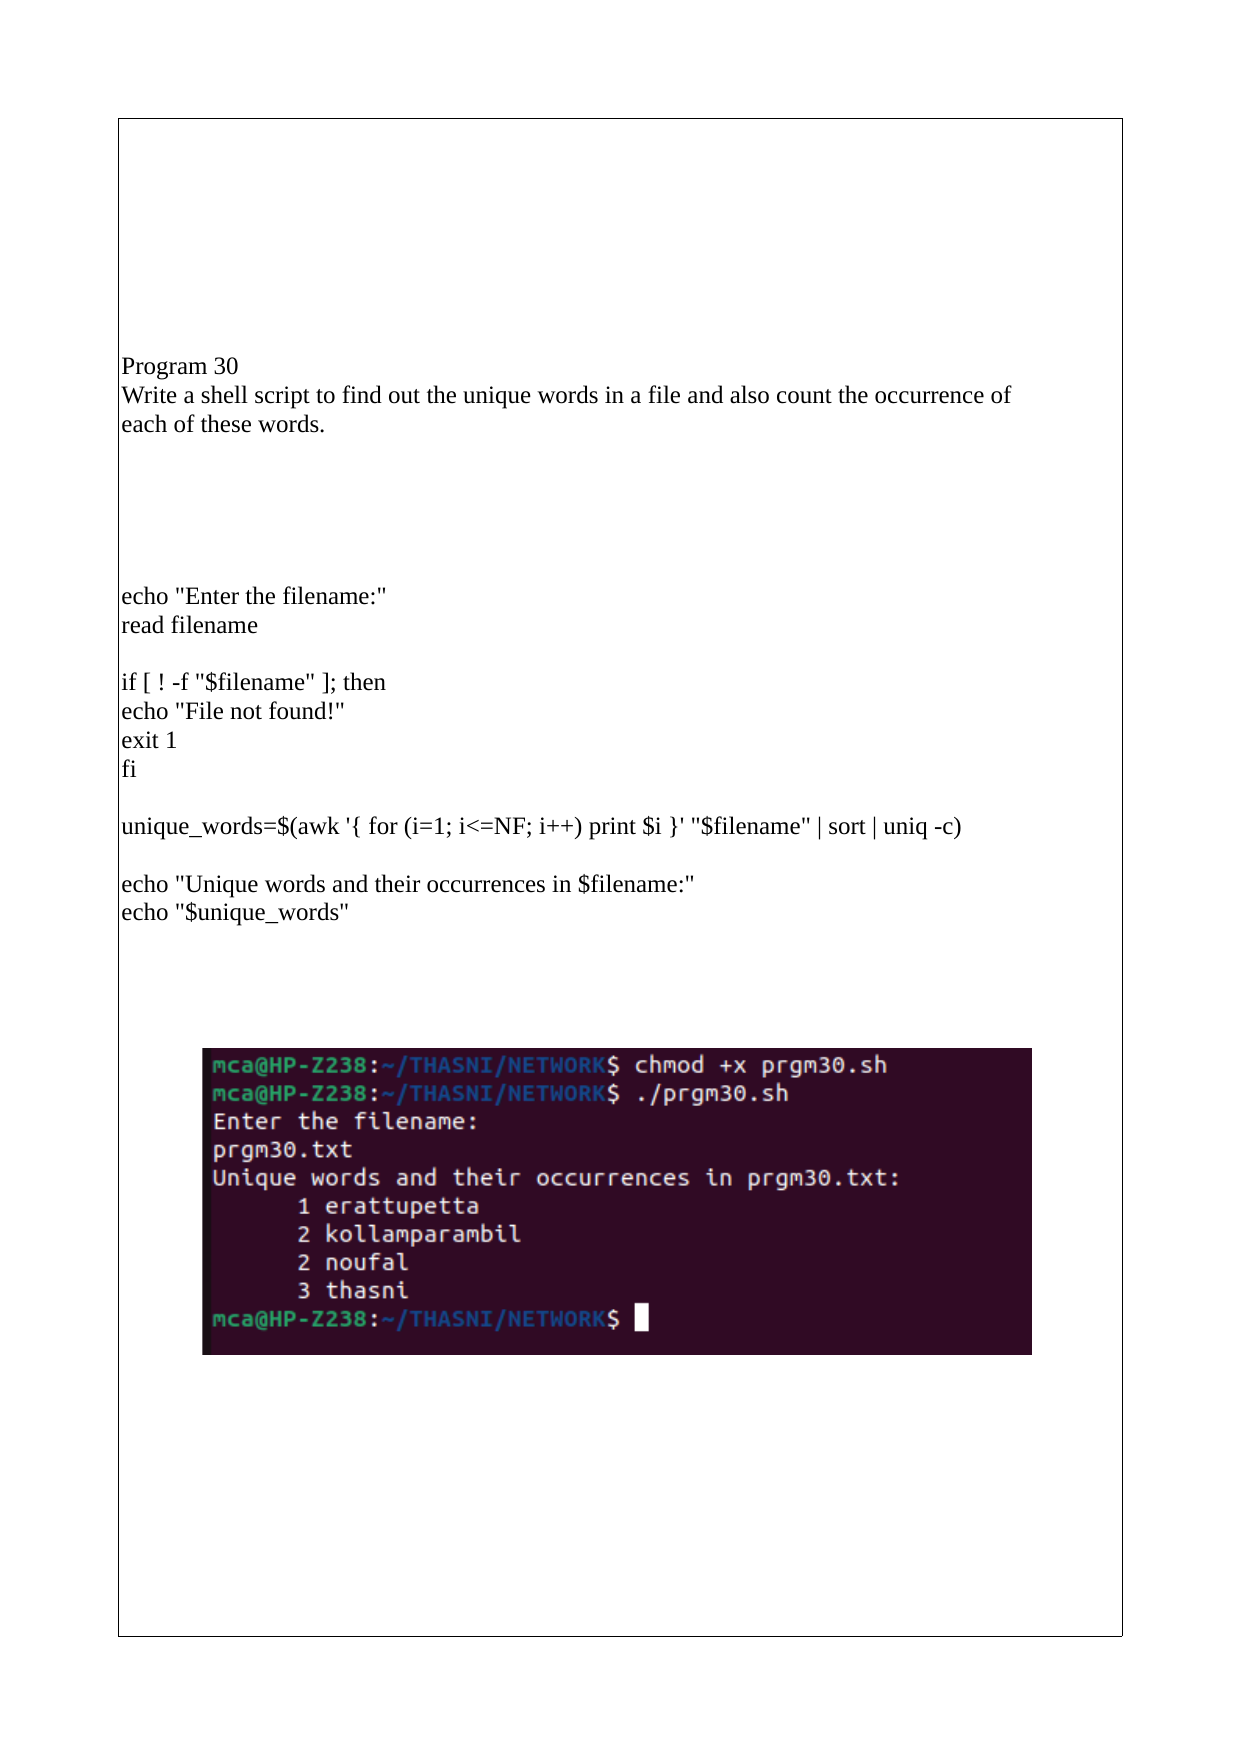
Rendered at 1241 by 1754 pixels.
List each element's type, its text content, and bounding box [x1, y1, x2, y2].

text Program 30 [121, 351, 1119, 380]
text Write a shell script to find out the unique words in a file and also count the occurrence of [121, 380, 1119, 409]
text if [ ! -f "$filename" ]; then [121, 667, 1119, 696]
text each of these words. [121, 409, 1119, 437]
text exit 1 [121, 725, 1119, 754]
text echo "$unique_words" [121, 897, 1119, 926]
text read filename [121, 610, 1119, 639]
text echo "File not found!" [121, 696, 1119, 725]
text echo "Unique words and their occurrences in $filename:" [121, 869, 1119, 897]
text fi [121, 754, 1119, 782]
picture [202, 1048, 1032, 1355]
text unique_words=$(awk '{ for (i=1; i<=NF; i++) print $i }' "$filename" | sort | uniq -c) [121, 811, 1119, 840]
text echo "Enter the filename:" [121, 581, 1119, 610]
